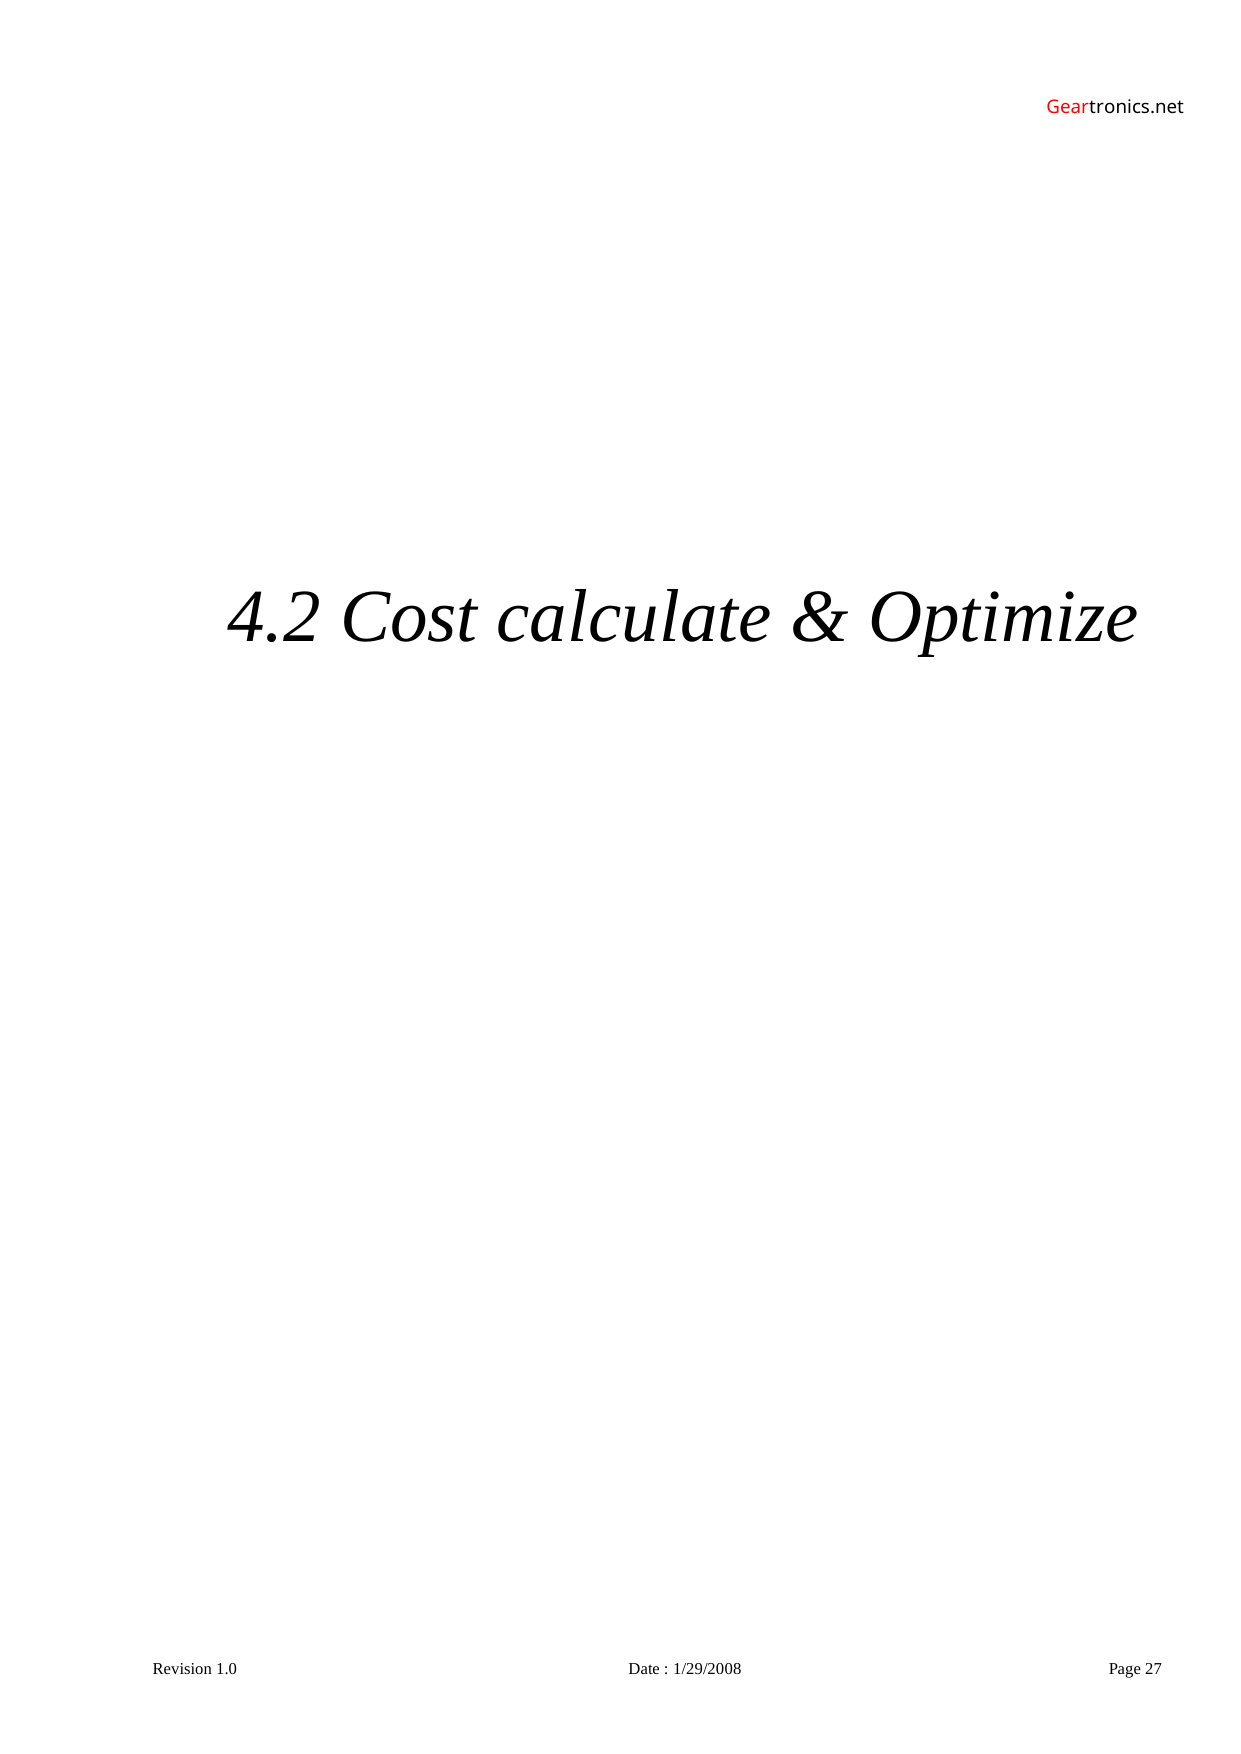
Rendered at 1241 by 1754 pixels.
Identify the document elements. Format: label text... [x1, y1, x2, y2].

list 4.2 Cost calculate & Optimize [152, 574, 1184, 657]
